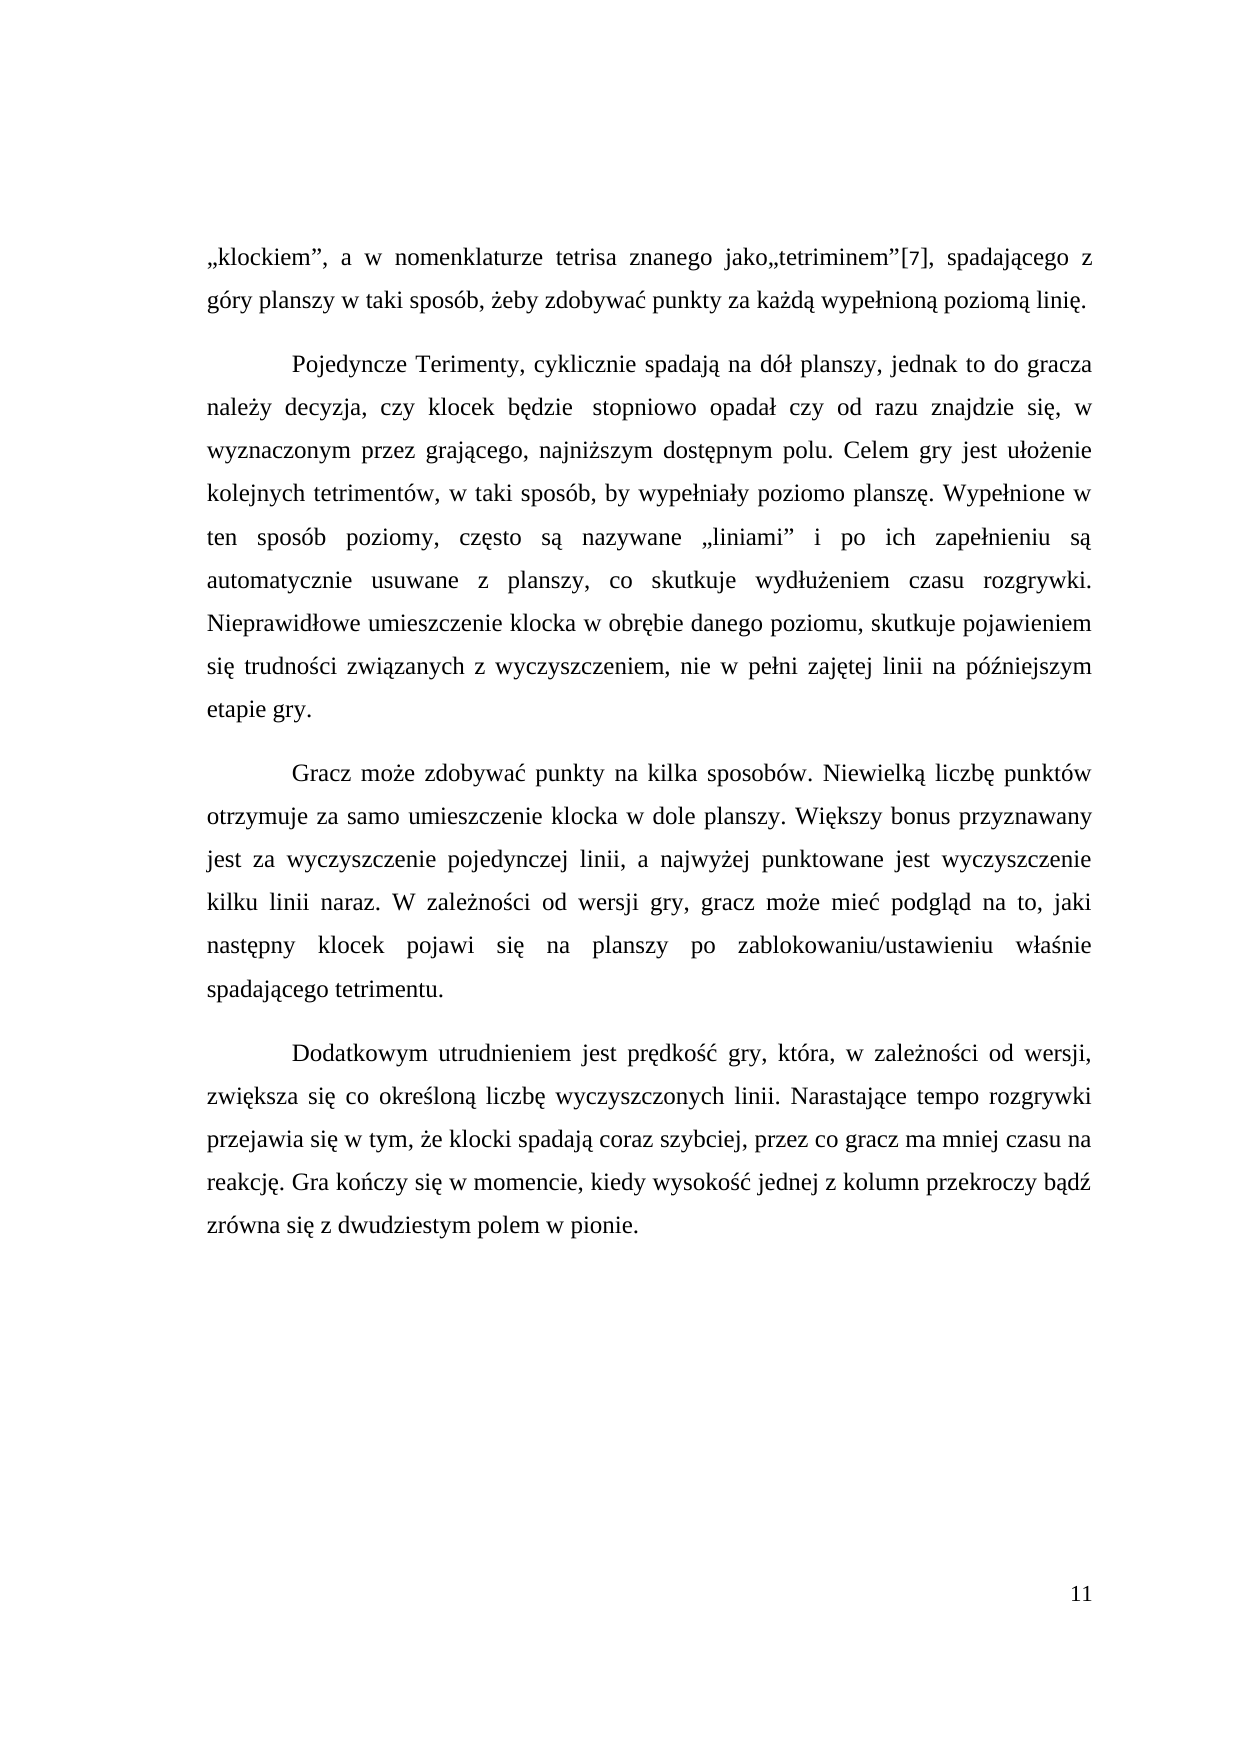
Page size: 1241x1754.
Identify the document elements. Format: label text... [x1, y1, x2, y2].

text Gracz może zdobywać punkty na kilka sposobów. Niewielką liczbę punktów otrzymuje za samo umieszczenie klocka w dole planszy. Większy bonus przyznawany jest za wyczyszczenie pojedynczej linii, a najwyżej punktowane jest wyczyszczenie kilku linii naraz. W zależności od wersji gry, gracz może mieć podgląd na to, jaki następny klocek pojawi się na planszy po zablokowaniu/ustawieniu właśnie spadającego tetrimentu. [207, 758, 1093, 1002]
text „klockiem”, a w nomenklaturze tetrisa znanego jako„tetriminem”[], spadającego z góry planszy w taki sposób, żeby zdobywać punkty za każdą wypełnioną poziomą linię. [207, 242, 1093, 314]
text Dodatkowym utrudnieniem jest prędkość gry, która, w zależności od wersji, zwiększa się co określoną liczbę wyczyszczonych linii. Narastające tempo rozgrywki przejawia się w tym, że klocki spadają coraz szybciej, przez co gracz ma mniej czasu na reakcję. Gra kończy się w momencie, kiedy wysokość jednej z kolumn przekroczy bądź zrówna się z dwudziestym polem w pionie. [207, 1038, 1093, 1239]
text Pojedyncze Terimenty, cyklicznie spadają na dół planszy, jednak to do gracza należy decyzja, czy klocek będzie stopniowo opadał czy od razu znajdzie się, w wyznaczonym przez grającego, najniższym dostępnym polu. Celem gry jest ułożenie kolejnych tetrimentów, w taki sposób, by wypełniały poziomo planszę. Wypełnione w ten sposób poziomy, często są nazywane „liniami” i po ich zapełnieniu są automatycznie usuwane z planszy, co skutkuje wydłużeniem czasu rozgrywki. Nieprawidłowe umieszczenie klocka w obrębie danego poziomu, skutkuje pojawieniem się trudności związanych z wyczyszczeniem, nie w pełni zajętej linii na późniejszym etapie gry. [207, 349, 1093, 723]
